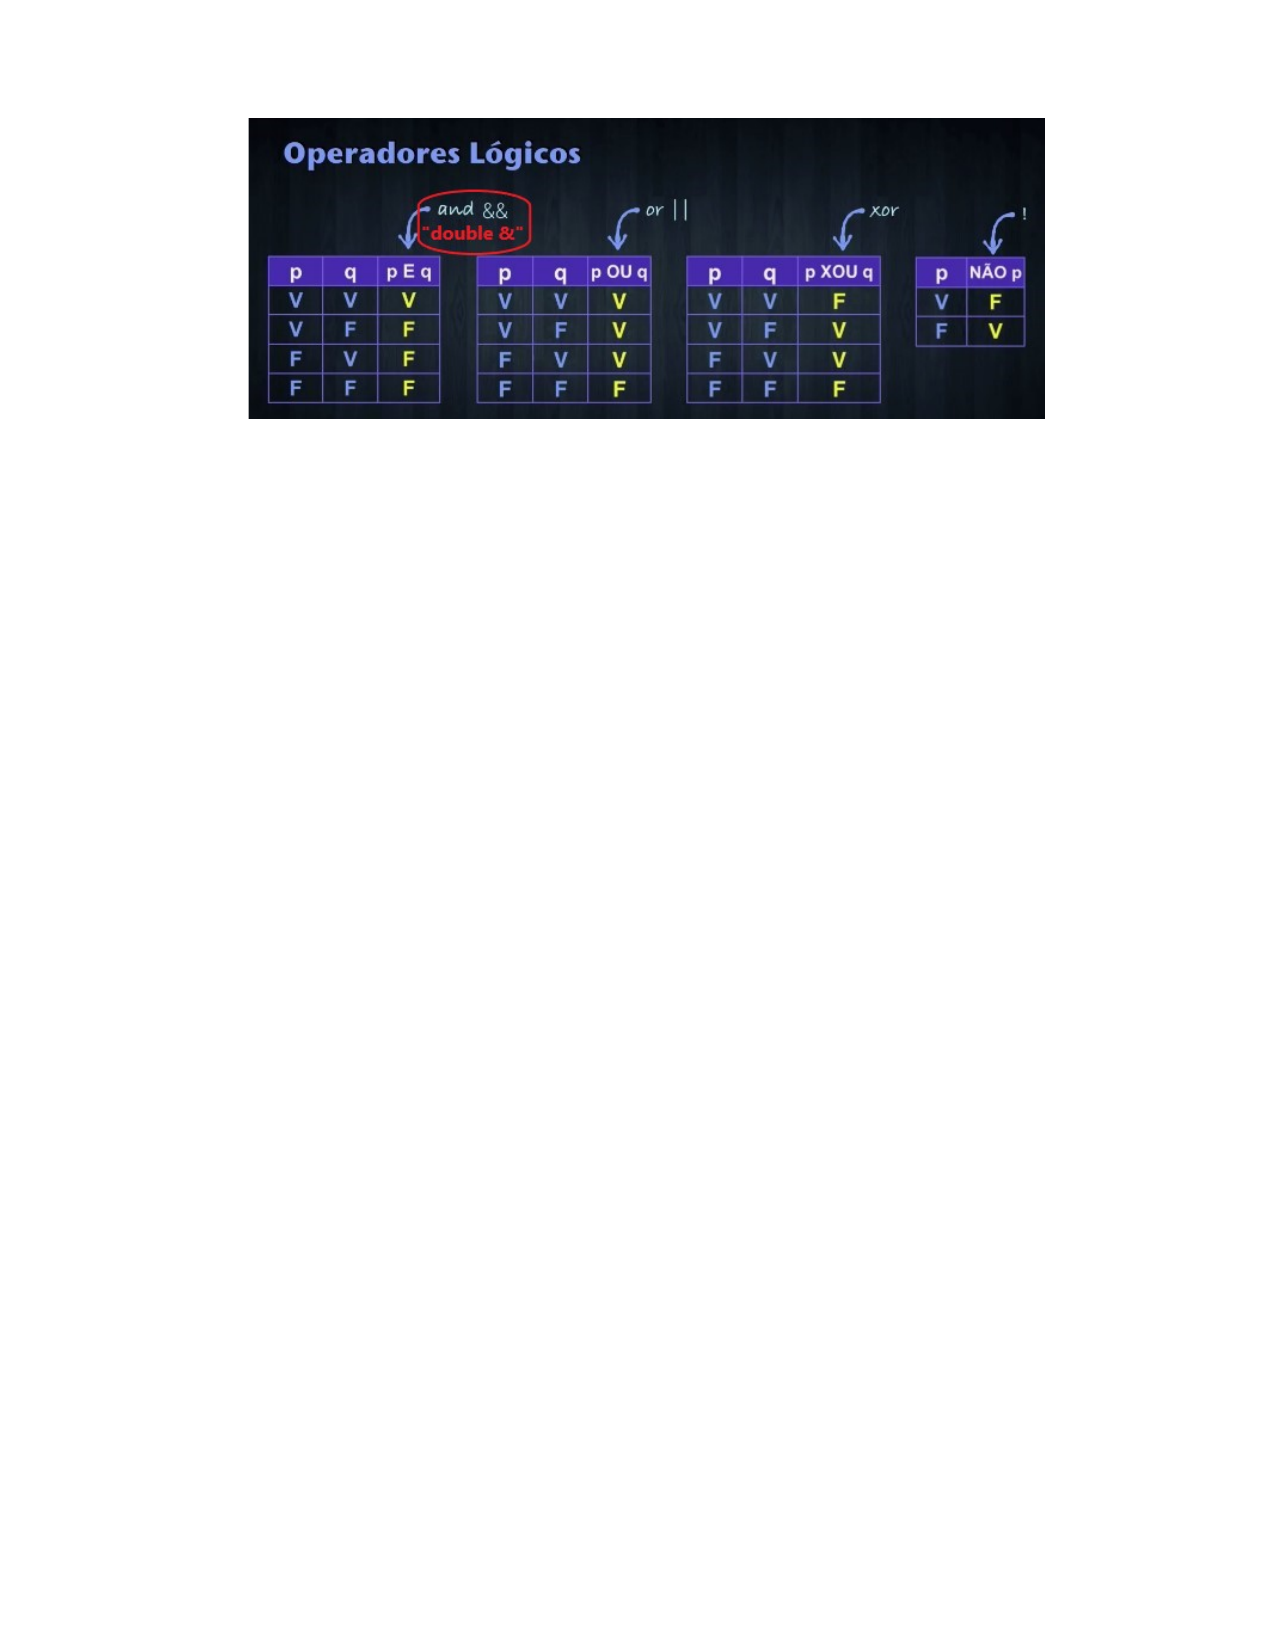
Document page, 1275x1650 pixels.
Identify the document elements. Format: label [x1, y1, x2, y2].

picture [248, 118, 1045, 419]
